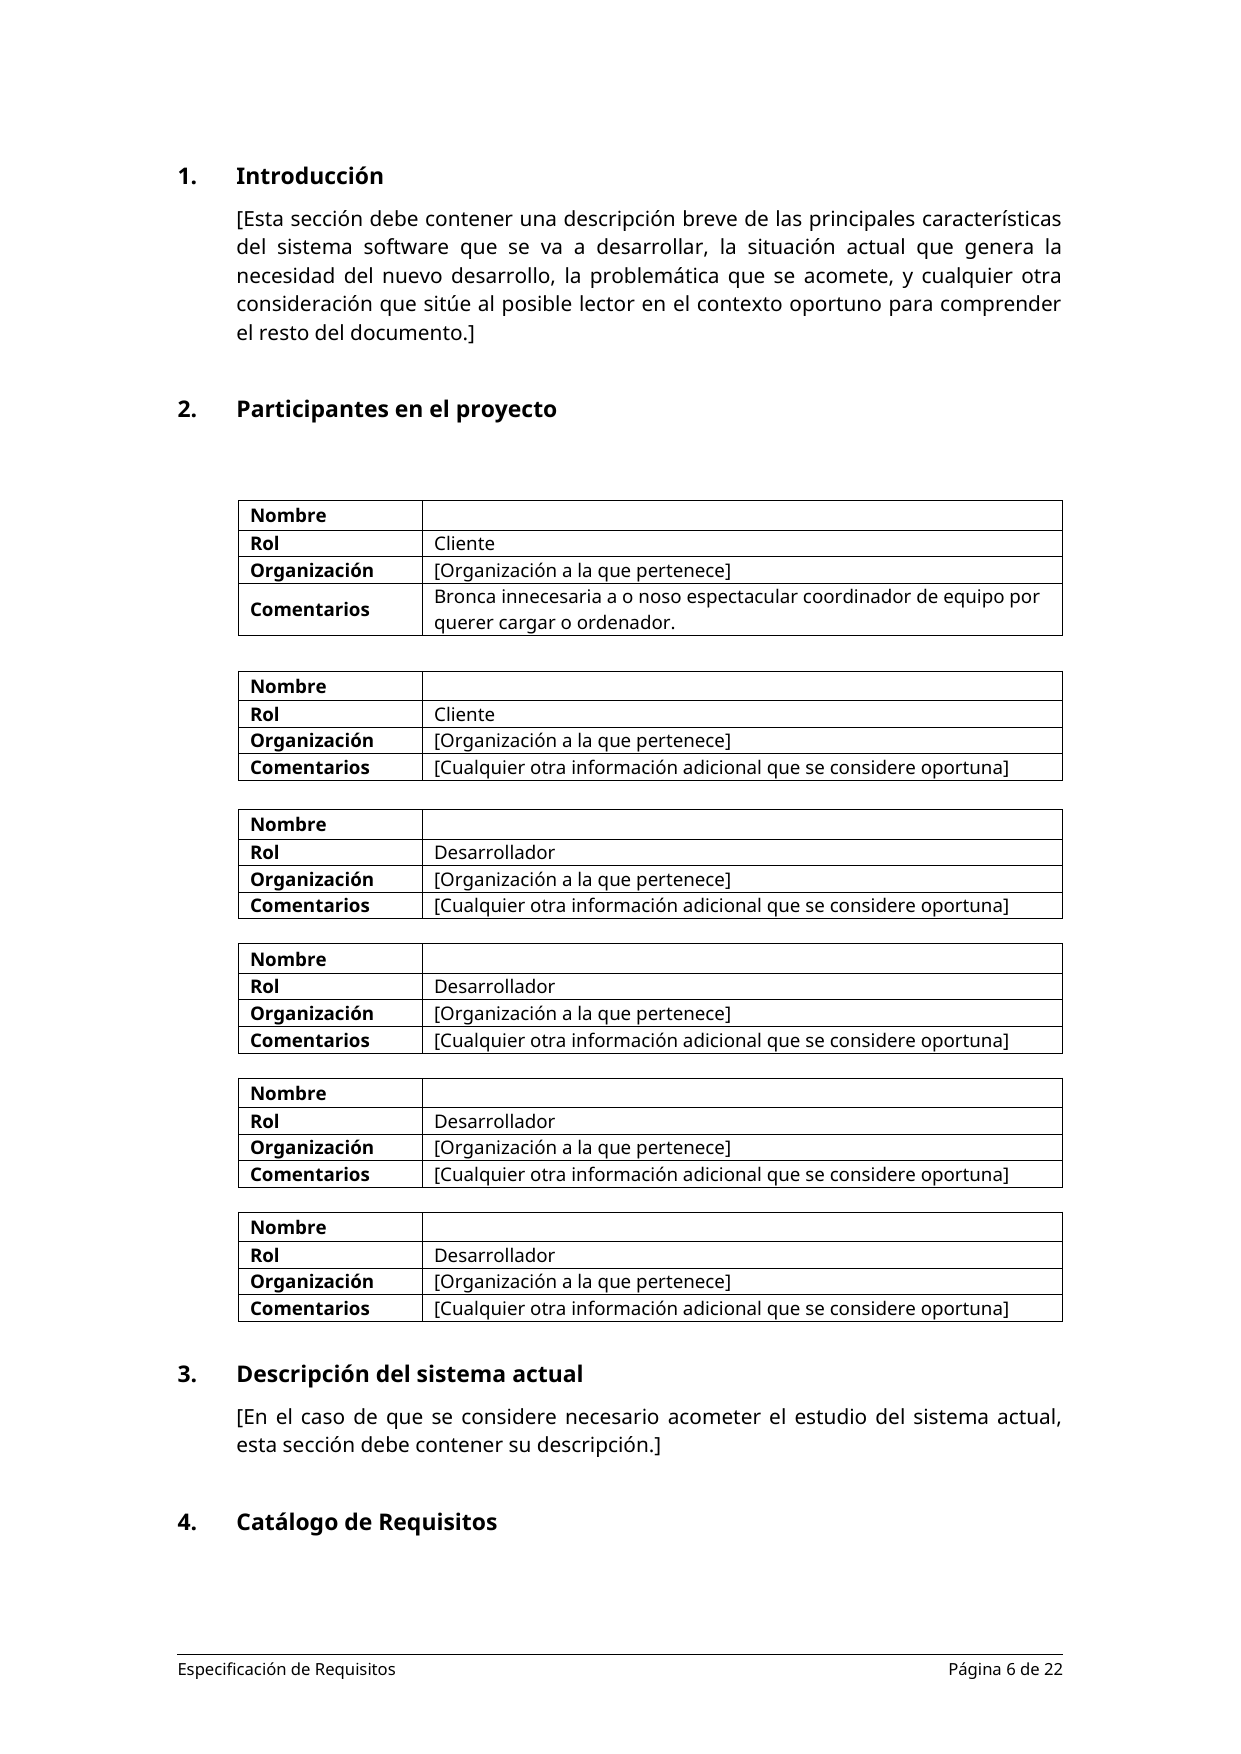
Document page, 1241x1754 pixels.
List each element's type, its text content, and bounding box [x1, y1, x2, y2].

table_cell Comentarios [239, 754, 422, 780]
table_header [423, 810, 1062, 839]
table_cell [Organización a la que pertenece] [423, 1135, 1062, 1160]
table_header [423, 1079, 1062, 1107]
table_cell [Organización a la que pertenece] [423, 1000, 1062, 1026]
table_cell Organización [239, 866, 422, 892]
table_cell Rol [239, 1108, 422, 1133]
table_cell Rol [239, 840, 422, 865]
table_cell Bronca innecesaria a o noso espectacular coordinador de equipo por querer cargar o ordenador. [423, 584, 1062, 635]
table_cell Rol [239, 974, 422, 999]
table_cell [Organización a la que pertenece] [423, 1269, 1062, 1294]
table_cell [Organización a la que pertenece] [423, 557, 1062, 583]
table_header Nombre [239, 944, 422, 973]
table_cell Comentarios [239, 1027, 422, 1052]
subtitle Participantes en el proyecto [177, 393, 1063, 424]
table_cell Desarrollador [423, 1108, 1062, 1133]
table_cell Comentarios [239, 1295, 422, 1321]
table_cell Rol [239, 1242, 422, 1268]
table_cell [Cualquier otra información adicional que se considere oportuna] [423, 1161, 1062, 1187]
table_header [423, 1213, 1062, 1241]
table_cell Desarrollador [423, 1242, 1062, 1268]
table_cell [Organización a la que pertenece] [423, 866, 1062, 892]
subtitle Introducción [177, 160, 1063, 191]
table_cell [Cualquier otra información adicional que se considere oportuna] [423, 893, 1062, 918]
table_header Nombre [239, 672, 422, 700]
table_cell Organización [239, 728, 422, 753]
table_cell Comentarios [239, 1161, 422, 1187]
text [En el caso de que se considere necesario acometer el estudio del sistema actual, esta sección debe contener su descripción.] [236, 1402, 1063, 1459]
subtitle Catálogo de Requisitos [177, 1506, 1063, 1537]
table_cell Desarrollador [423, 974, 1062, 999]
table_header [423, 672, 1062, 700]
table_cell [Organización a la que pertenece] [423, 728, 1062, 753]
table_cell Rol [239, 531, 422, 556]
table_cell Desarrollador [423, 840, 1062, 865]
table_cell Cliente [423, 701, 1062, 727]
text [Esta sección debe contener una descripción breve de las principales características del sistema software que se va a desarrollar, la situación actual que genera la necesidad del nuevo desarrollo, la problemática que se acomete, y cualquier otra consideración que sitúe al posible lector en el contexto oportuno para comprender el resto del documento.] [236, 204, 1063, 346]
table_cell Organización [239, 1269, 422, 1294]
table_cell Organización [239, 557, 422, 583]
table_cell Comentarios [239, 893, 422, 918]
table_cell [Cualquier otra información adicional que se considere oportuna] [423, 754, 1062, 780]
table_cell Organización [239, 1135, 422, 1160]
table_header Nombre [239, 1213, 422, 1241]
table_cell Organización [239, 1000, 422, 1026]
table_cell [Cualquier otra información adicional que se considere oportuna] [423, 1295, 1062, 1321]
table_header Nombre [239, 810, 422, 839]
subtitle Descripción del sistema actual [177, 1358, 1063, 1389]
table_cell Rol [239, 701, 422, 727]
table_header Nombre [239, 1079, 422, 1107]
table_header [423, 501, 1062, 529]
table_cell Cliente [423, 531, 1062, 556]
table_header [423, 944, 1062, 973]
table_cell [Cualquier otra información adicional que se considere oportuna] [423, 1027, 1062, 1052]
table_header Nombre [239, 501, 422, 529]
table_cell Comentarios [239, 584, 422, 635]
